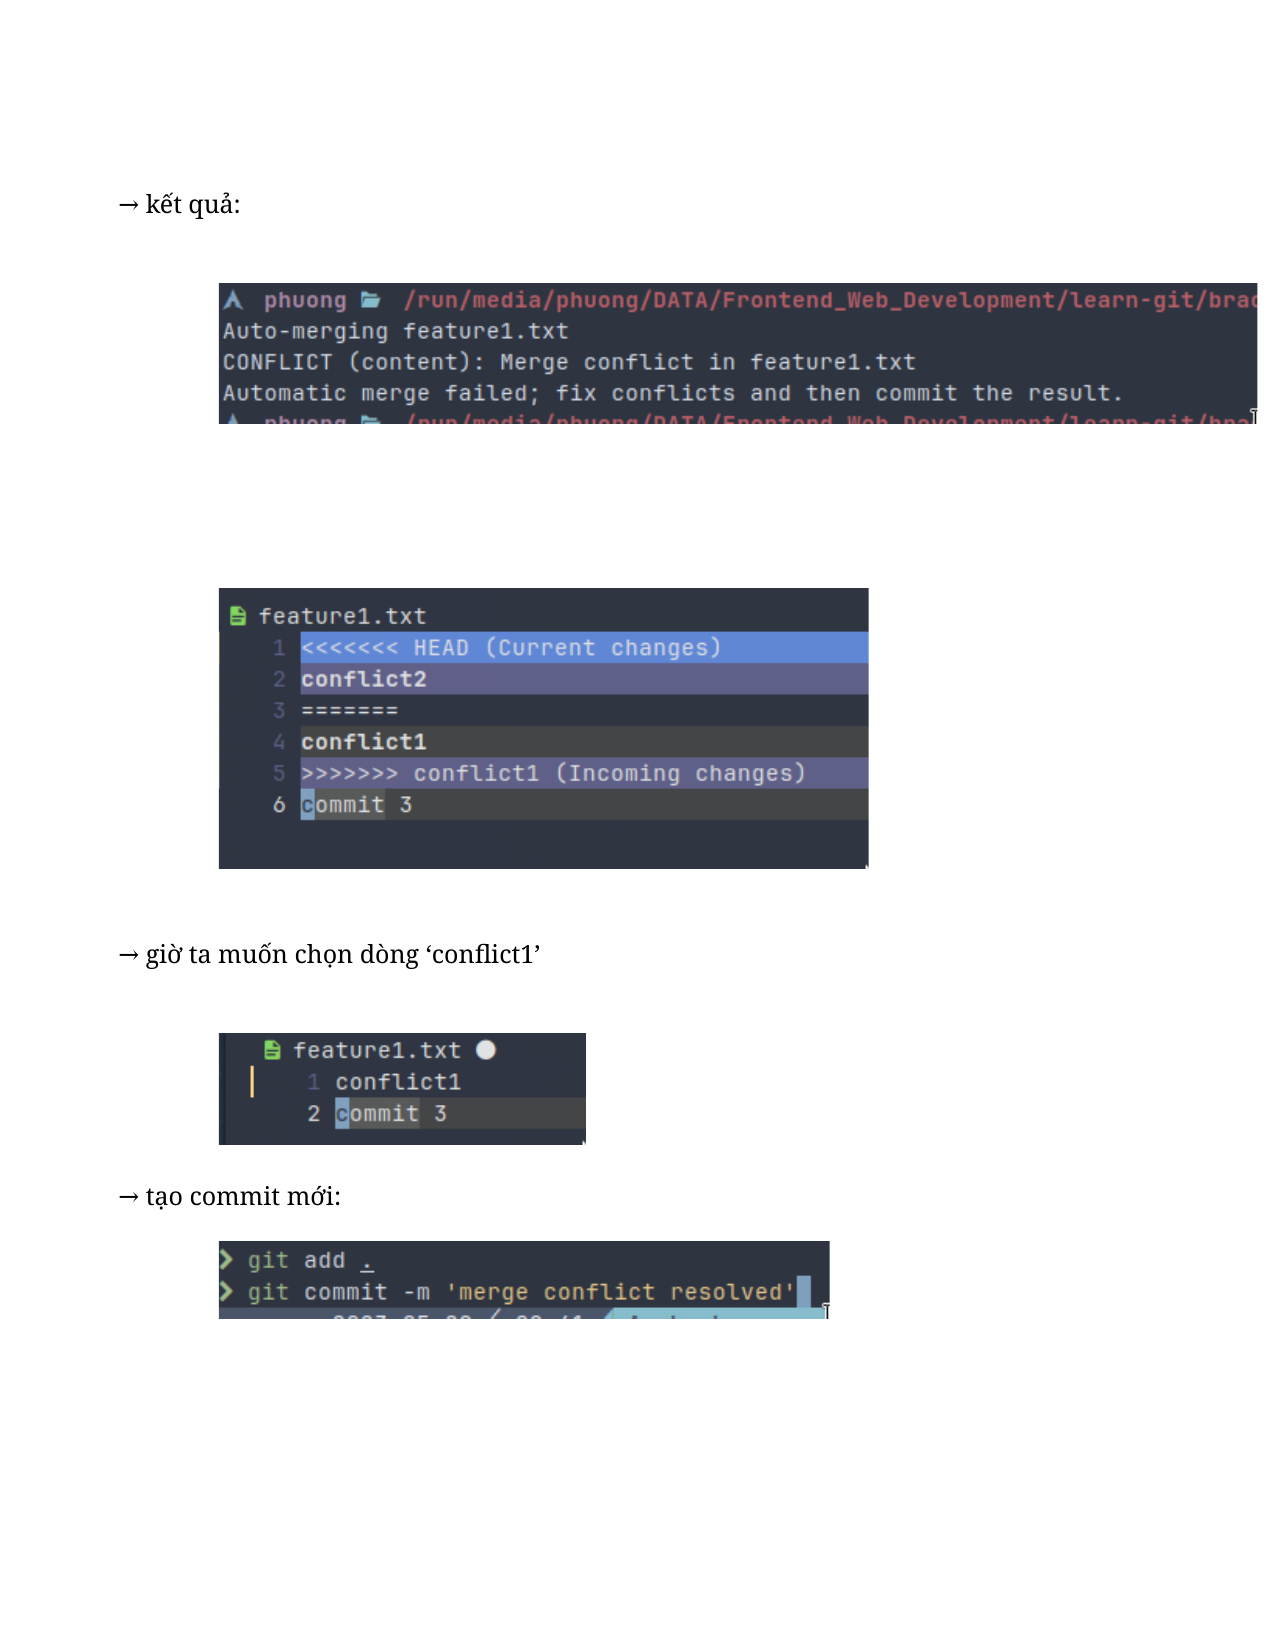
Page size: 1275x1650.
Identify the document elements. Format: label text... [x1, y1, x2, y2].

text → tạo commit mới: [118, 1179, 1157, 1213]
picture [218, 588, 869, 869]
picture [218, 1241, 830, 1319]
text → kết quả: [118, 186, 1157, 220]
text → giờ ta muốn chọn dòng ‘conflict1’ [118, 937, 1157, 971]
picture [218, 283, 1258, 424]
picture [218, 1033, 586, 1145]
